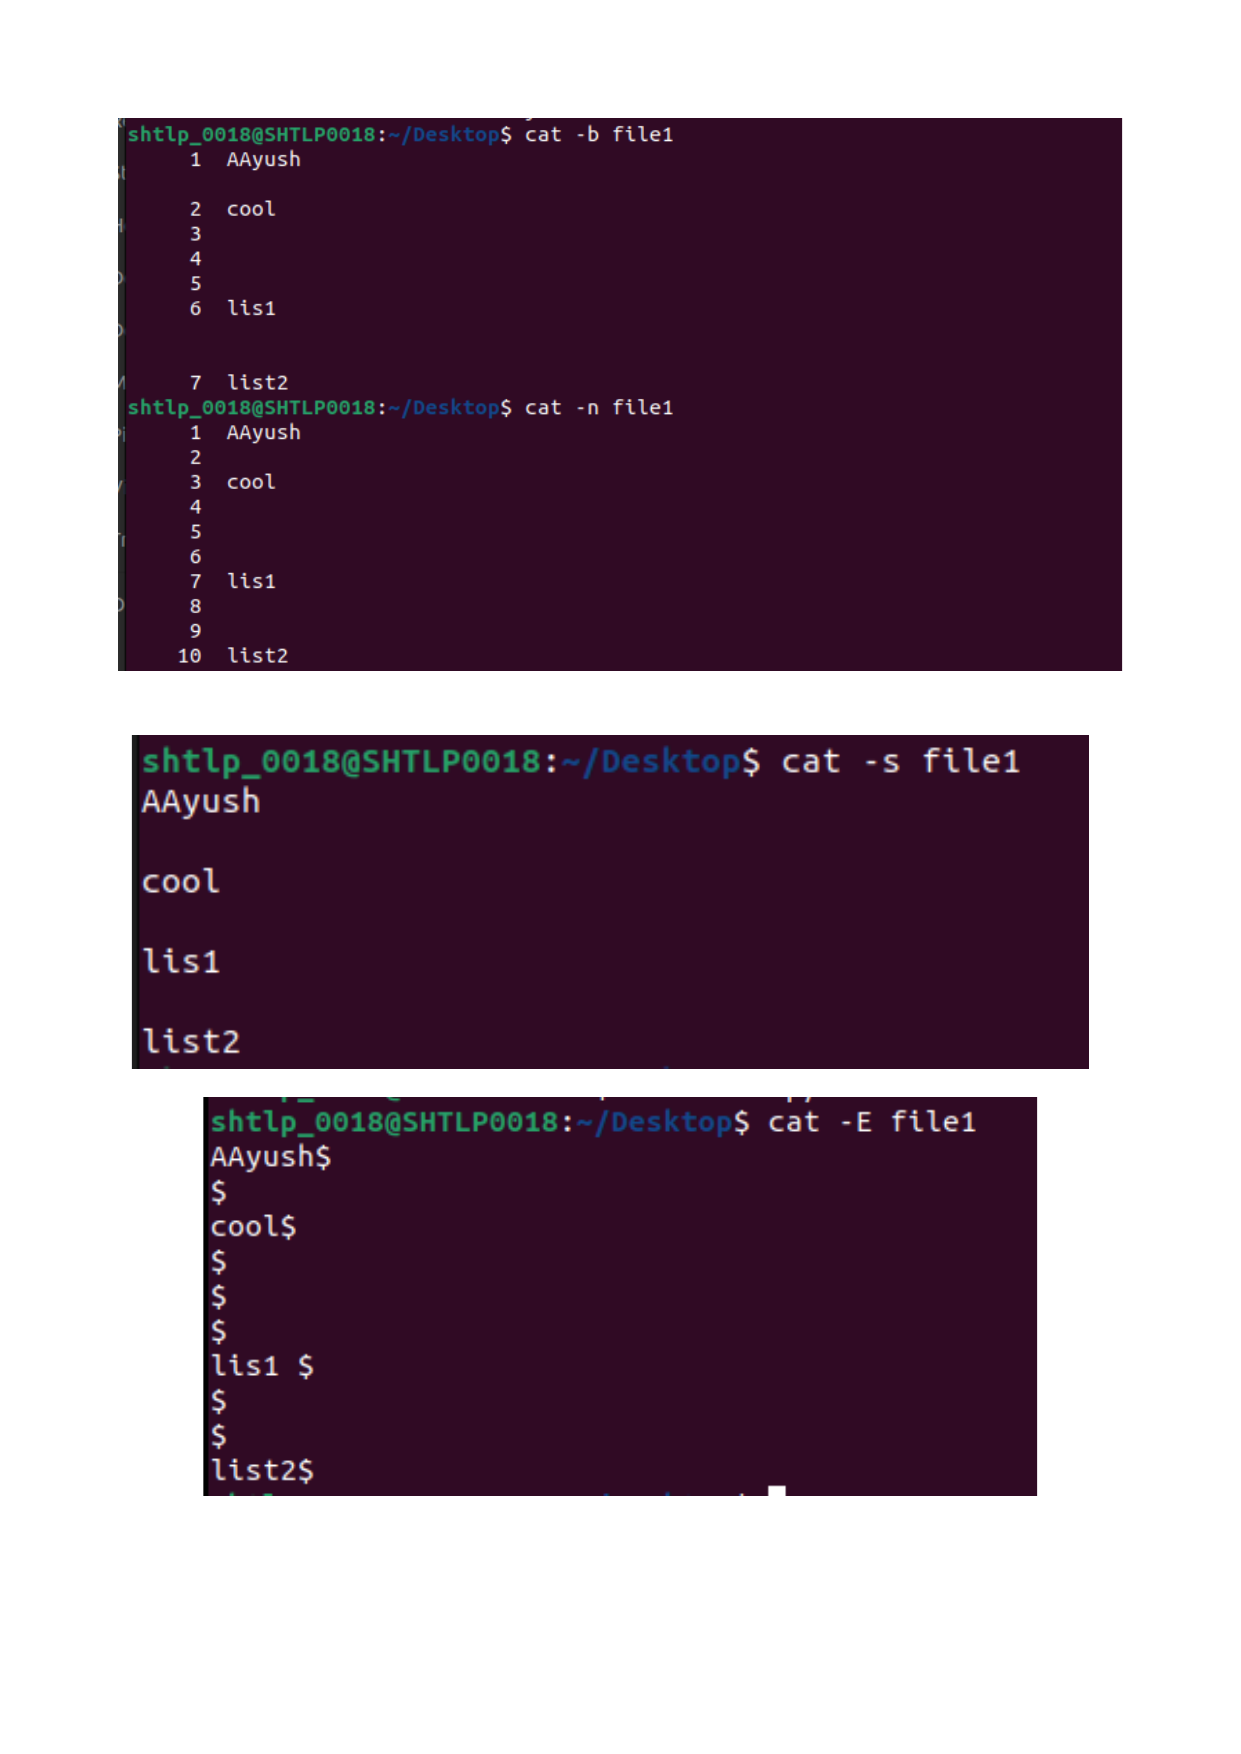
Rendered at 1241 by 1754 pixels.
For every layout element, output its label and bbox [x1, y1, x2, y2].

picture [203, 1097, 1038, 1496]
picture [131, 735, 1089, 1069]
picture [118, 118, 1123, 671]
